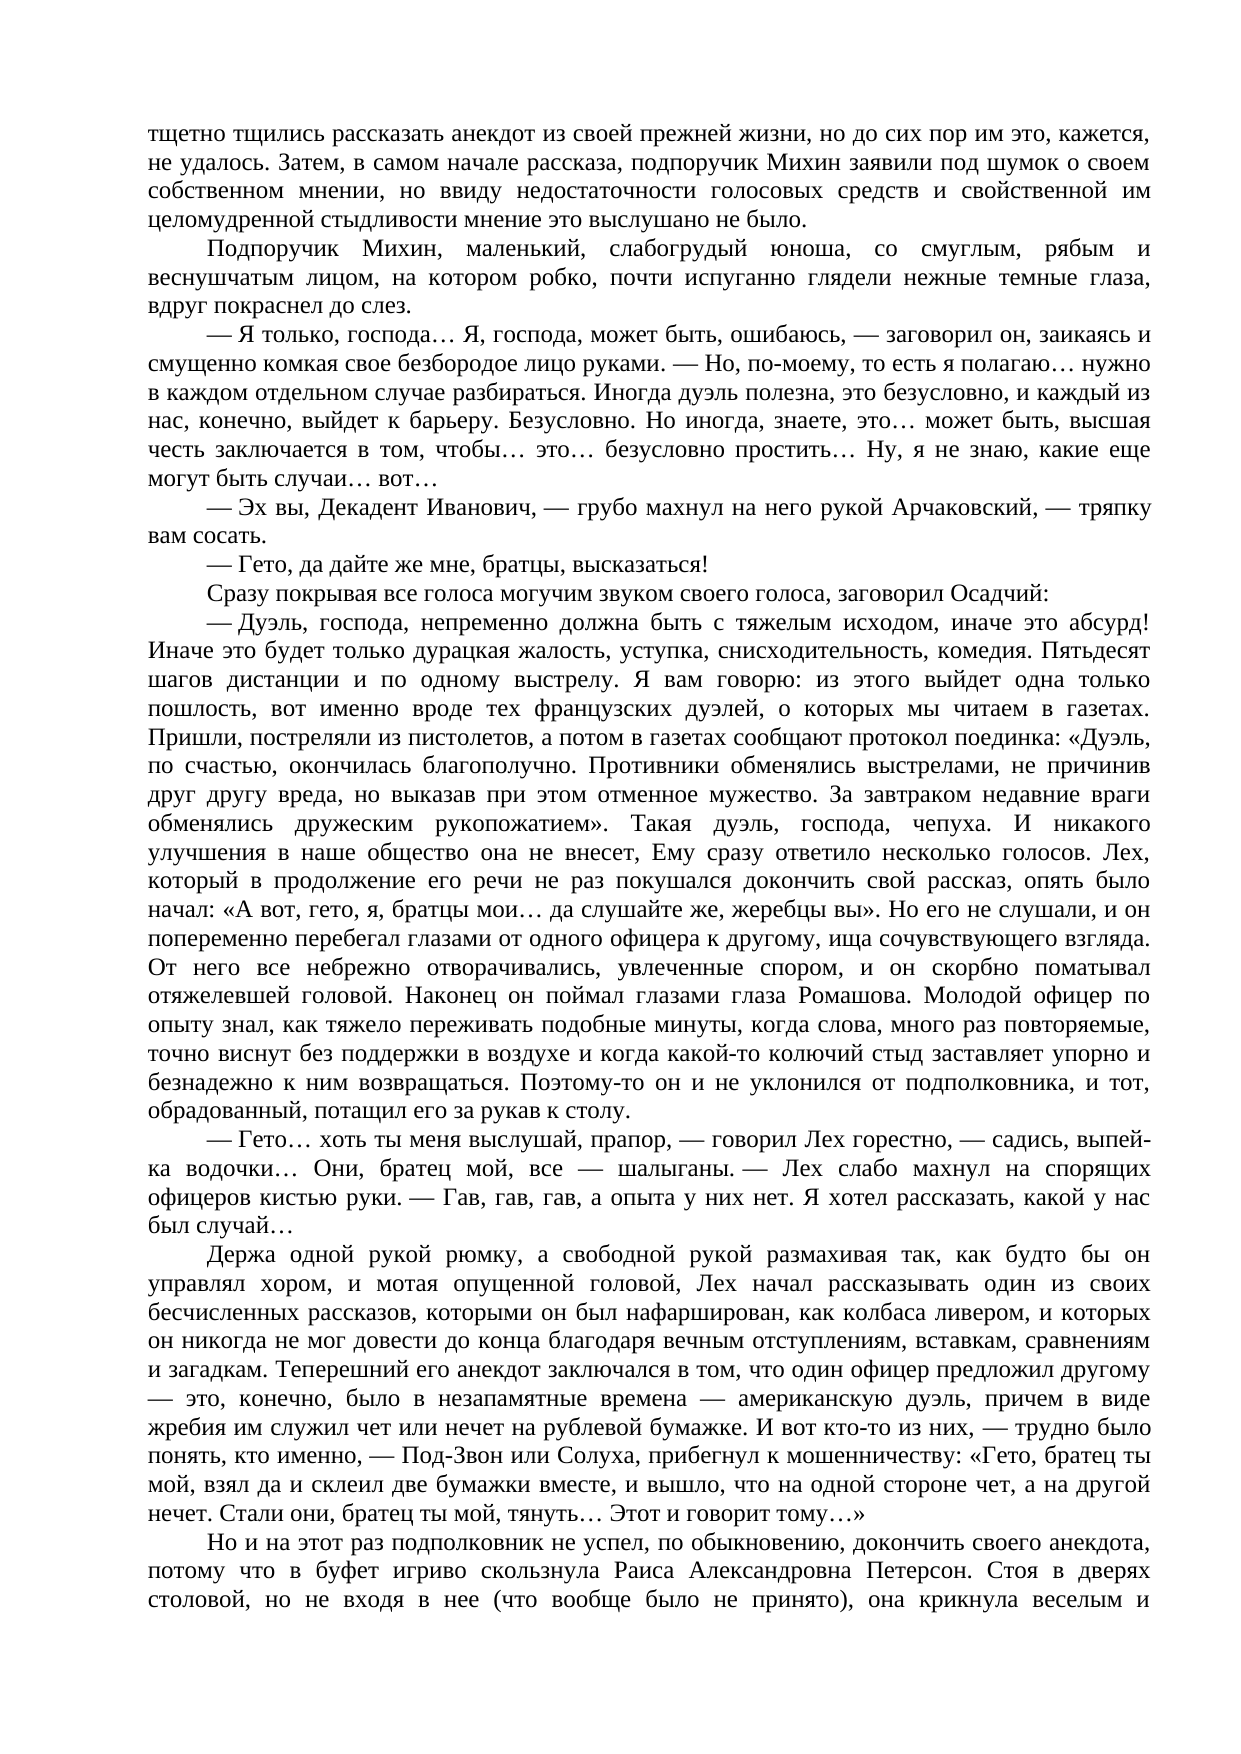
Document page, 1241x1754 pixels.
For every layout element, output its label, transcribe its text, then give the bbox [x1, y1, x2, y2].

text — Эх вы, Декадент Иванович, — грубо махнул на него рукой Арчаковский, — тряпку вам сосать. [148, 492, 1152, 549]
text — Я только, господа… Я, господа, может быть, ошибаюсь, — заговорил он, заикаясь и смущенно комкая свое безбородое лицо руками. — Но, по-моему, то есть я полагаю… нужно в каждом отдельном случае разбираться. Иногда дуэль полезна, это безусловно, и каждый из нас, конечно, выйдет к барьеру. Безусловно. Но иногда, знаете, это… может быть, высшая честь заключается в том, чтобы… это… безусловно простить… Ну, я не знаю, какие еще могут быть случаи… вот… [148, 319, 1152, 492]
text — Дуэль, господа, непременно должна быть с тяжелым исходом, иначе это абсурд! Иначе это будет только дурацкая жалость, уступка, снисходительность, комедия. Пятьдесят шагов дистанции и по одному выстрелу. Я вам говорю: из этого выйдет одна только пошлость, вот именно вроде тех французских дуэлей, о которых мы читаем в газетах. Пришли, постреляли из пистолетов, а потом в газетах сообщают протокол поединка: «Дуэль, по счастью, окончилась благополучно. Противники обменялись выстрелами, не причинив друг другу вреда, но выказав при этом отменное мужество. За завтраком недавние враги обменялись дружеским рукопожатием». Такая дуэль, господа, чепуха. И никакого улучшения в наше общество она не внесет, Ему сразу ответило несколько голосов. Лех, который в продолжение его речи не раз покушался докончить свой рассказ, опять было начал: «А вот, гето, я, братцы мои… да слушайте же, жеребцы вы». Но его не слушали, и он попеременно перебегал глазами от одного офицера к другому, ища сочувствующего взгляда. От него все небрежно отворачивались, увлеченные спором, и он скорбно поматывал отяжелевшей головой. Наконец он поймал глазами глаза Ромашова. Молодой офицер по опыту знал, как тяжело переживать подобные минуты, когда слова, много раз повторяемые, точно виснут без поддержки в воздухе и когда какой-то колючий стыд заставляет упорно и безнадежно к ним возвращаться. Поэтому-то он и не уклонился от подполковника, и тот, обрадованный, потащил его за рукав к столу. [148, 607, 1152, 1124]
text Подпоручик Михин, маленький, слабогрудый юноша, со смуглым, рябым и веснушчатым лицом, на котором робко, почти испуганно глядели нежные темные глаза, вдруг покраснел до слез. [148, 233, 1152, 319]
text тщетно тщились рассказать анекдот из своей прежней жизни, но до сих пор им это, кажется, не удалось. Затем, в самом начале рассказа, подпоручик Михин заявили под шумок о своем собственном мнении, но ввиду недостаточности голосовых средств и свойственной им целомудренной стыдливости мнение это выслушано не было. [148, 118, 1152, 233]
text Но и на этот раз подполковник не успел, по обыкновению, докончить своего анекдота, потому что в буфет игриво скользнула Раиса Александровна Петерсон. Стоя в дверях столовой, но не входя в нее (что вообще было не принято), она крикнула веселым и [148, 1527, 1152, 1613]
text Сразу покрывая все голоса могучим звуком своего голоса, заговорил Осадчий: [148, 578, 1152, 607]
text — Гето… хоть ты меня выслушай, прапор, — говорил Лех горестно, — садись, выпей-ка водочки… Они, братец мой, все — шалыганы. — Лех слабо махнул на спорящих офицеров кистью руки. — Гав, гав, гав, а опыта у них нет. Я хотел рассказать, какой у нас был случай… [148, 1124, 1152, 1239]
text — Гето, да дайте же мне, братцы, высказаться! [148, 549, 1152, 578]
text Держа одной рукой рюмку, а свободной рукой размахивая так, как будто бы он управлял хором, и мотая опущенной головой, Лех начал рассказывать один из своих бесчисленных рассказов, которыми он был нафарширован, как колбаса ливером, и которых он никогда не мог довести до конца благодаря вечным отступлениям, вставкам, сравнениям и загадкам. Теперешний его анекдот заключался в том, что один офицер предложил другому — это, конечно, было в незапамятные времена — американскую дуэль, причем в виде жребия им служил чет или нечет на рублевой бумажке. И вот кто-то из них, — трудно было понять, кто именно, — Под-Звон или Солуха, прибегнул к мошенничеству: «Гето, братец ты мой, взял да и склеил две бумажки вместе, и вышло, что на одной стороне чет, а на другой нечет. Стали они, братец ты мой, тянуть… Этот и говорит тому…» [148, 1239, 1152, 1527]
